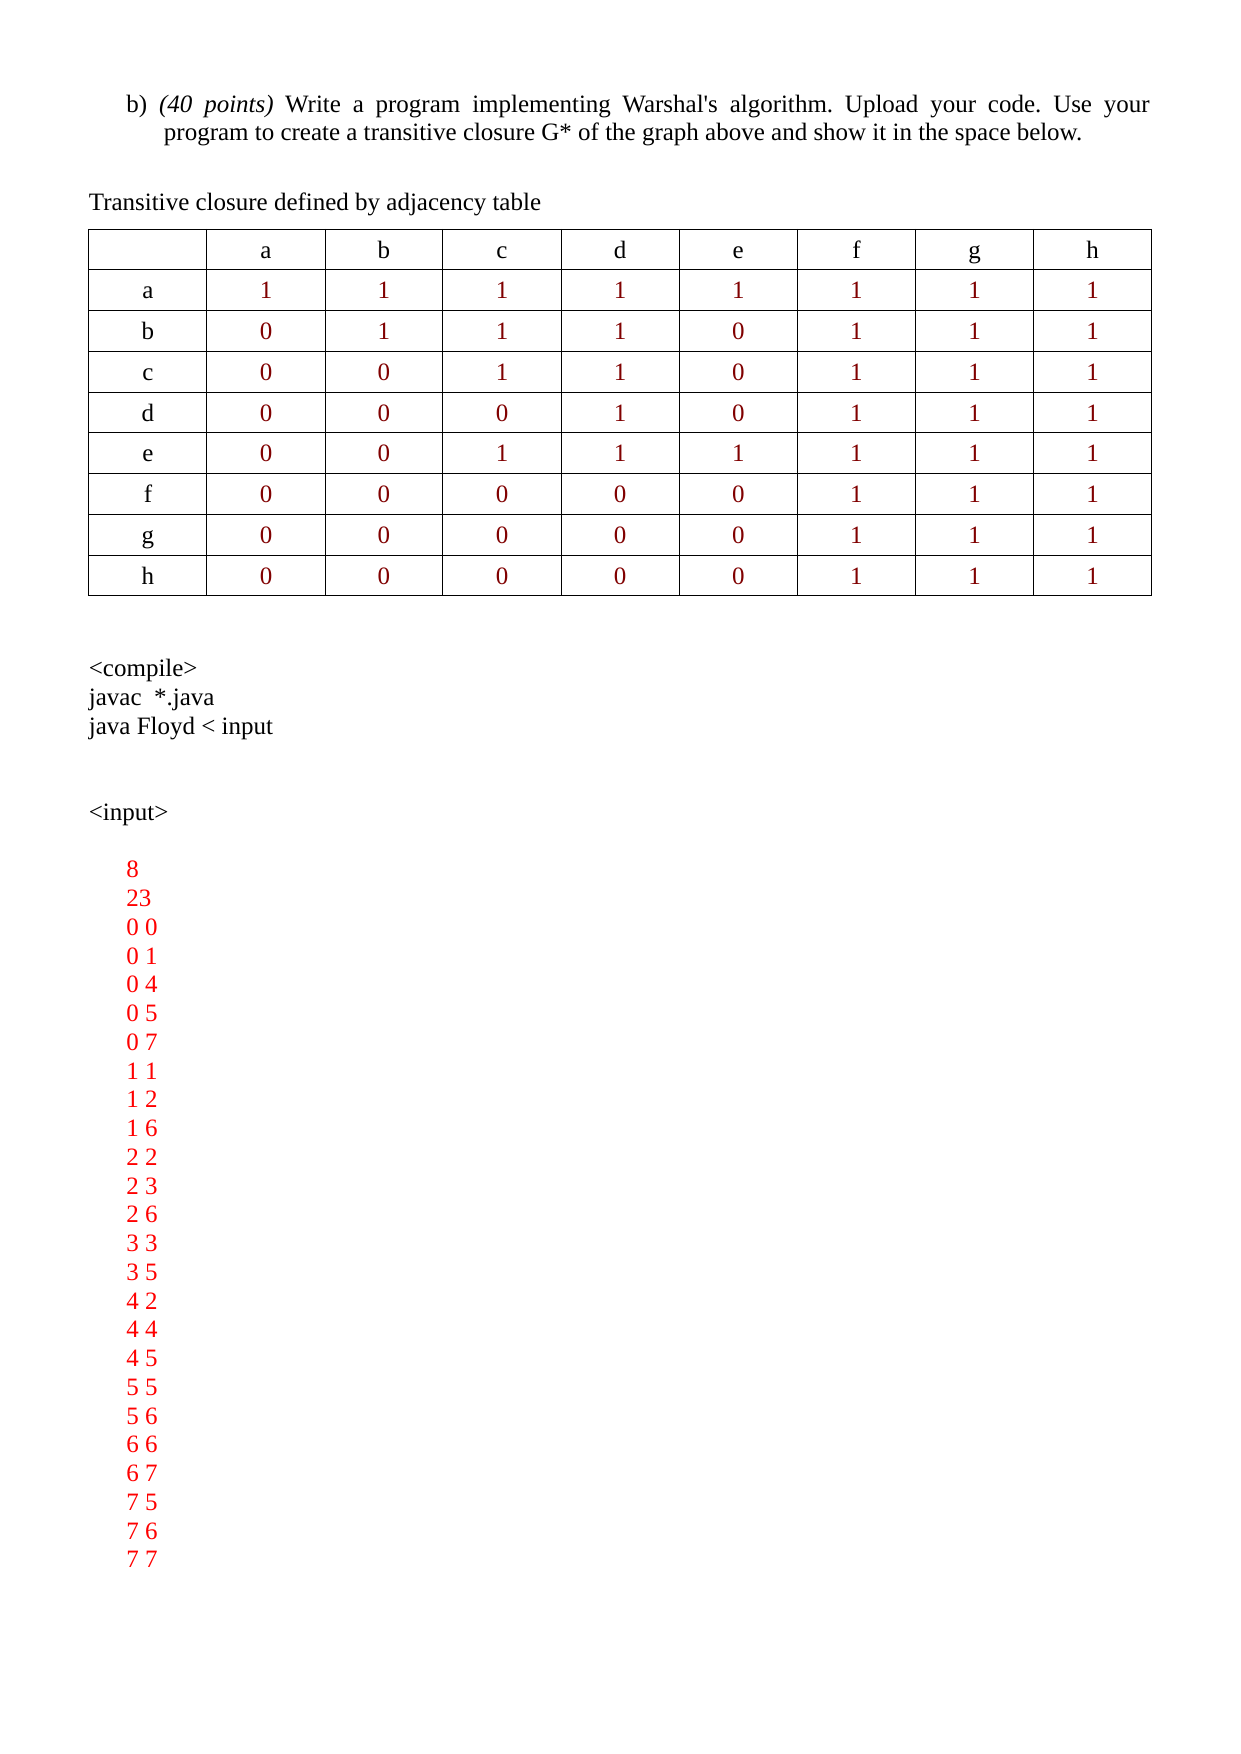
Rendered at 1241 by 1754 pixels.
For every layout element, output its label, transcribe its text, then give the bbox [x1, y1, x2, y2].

table_cell b [89, 311, 206, 351]
text 5 6 [126, 1401, 1151, 1429]
text 1 1 [126, 1056, 1151, 1084]
table_cell 1 [798, 393, 915, 432]
table_cell 0 [326, 393, 442, 432]
table_cell 1 [916, 393, 1033, 432]
text 5 5 [126, 1372, 1151, 1401]
table_cell 1 [562, 433, 679, 473]
table_cell 0 [443, 515, 561, 554]
text 0 5 [126, 998, 1151, 1027]
text javac *.java [89, 682, 1151, 711]
text 3 5 [126, 1257, 1151, 1286]
table_cell 1 [562, 352, 679, 392]
table_header d [562, 230, 679, 269]
table_cell 0 [562, 474, 679, 514]
text 0 4 [126, 969, 1151, 998]
text 4 2 [126, 1286, 1151, 1314]
table_cell 0 [207, 393, 325, 432]
table_cell 0 [443, 556, 561, 595]
table_cell 0 [207, 352, 325, 392]
text b) (40 points) Write a program implementing Warshal's algorithm. Upload your code. Use your program to create a transitive closure G* of the graph above and show it in the space below. [126, 89, 1151, 146]
text 4 4 [126, 1314, 1151, 1343]
text 6 6 [126, 1429, 1151, 1458]
text 23 [126, 883, 1151, 912]
table_cell 1 [798, 270, 915, 310]
table_cell 0 [207, 474, 325, 514]
table_cell c [89, 352, 206, 392]
table_cell 1 [1034, 556, 1151, 595]
text Transitive closure defined by adjacency table [89, 187, 1151, 216]
table_cell 1 [562, 270, 679, 310]
table_cell 1 [207, 270, 325, 310]
table_cell 1 [1034, 515, 1151, 554]
table_cell a [89, 270, 206, 310]
table_header a [207, 230, 325, 269]
table_cell 0 [326, 515, 442, 554]
table_cell 1 [680, 433, 797, 473]
table_cell 1 [1034, 352, 1151, 392]
table_cell 0 [326, 556, 442, 595]
table_header c [443, 230, 561, 269]
table_header h [1034, 230, 1151, 269]
table_cell 1 [443, 311, 561, 351]
table_header [89, 230, 206, 269]
table_cell e [89, 433, 206, 473]
table_header f [798, 230, 915, 269]
table_cell 1 [916, 515, 1033, 554]
table_cell 1 [798, 352, 915, 392]
text java Floyd < input [89, 711, 1151, 739]
table_cell 1 [1034, 311, 1151, 351]
table_cell 1 [798, 433, 915, 473]
text 6 7 [126, 1458, 1151, 1487]
table_header e [680, 230, 797, 269]
table_cell 1 [326, 311, 442, 351]
table_cell 1 [326, 270, 442, 310]
table_header b [326, 230, 442, 269]
text 7 6 [126, 1516, 1151, 1544]
table_cell 1 [1034, 433, 1151, 473]
text <compile> [89, 653, 1151, 682]
table_cell 1 [916, 352, 1033, 392]
text 2 6 [126, 1199, 1151, 1228]
text 1 6 [126, 1113, 1151, 1142]
table_cell h [89, 556, 206, 595]
table_cell f [89, 474, 206, 514]
table_cell 0 [680, 474, 797, 514]
table_cell d [89, 393, 206, 432]
table_cell 0 [326, 474, 442, 514]
table_header g [916, 230, 1033, 269]
table_cell 0 [443, 393, 561, 432]
text 2 2 [126, 1142, 1151, 1171]
table_cell 1 [916, 270, 1033, 310]
table_cell 0 [680, 393, 797, 432]
table_cell 0 [207, 515, 325, 554]
table_cell 1 [916, 311, 1033, 351]
text 0 7 [126, 1027, 1151, 1056]
table_cell 0 [680, 352, 797, 392]
table_cell 0 [443, 474, 561, 514]
table_cell 1 [798, 556, 915, 595]
text 0 1 [126, 941, 1151, 969]
table_cell 1 [443, 270, 561, 310]
text 2 3 [126, 1171, 1151, 1199]
table_cell 1 [680, 270, 797, 310]
table_cell 0 [562, 556, 679, 595]
table_cell g [89, 515, 206, 554]
text 7 7 [126, 1544, 1151, 1573]
table_cell 1 [443, 352, 561, 392]
text 8 [126, 854, 1151, 883]
table_cell 0 [207, 433, 325, 473]
text 4 5 [126, 1343, 1151, 1372]
table_cell 0 [680, 515, 797, 554]
text <input> [89, 797, 1151, 826]
table_cell 1 [916, 474, 1033, 514]
table_cell 1 [1034, 474, 1151, 514]
table_cell 0 [326, 433, 442, 473]
text 3 3 [126, 1228, 1151, 1257]
table_cell 0 [680, 556, 797, 595]
table_cell 1 [1034, 270, 1151, 310]
table_cell 1 [562, 311, 679, 351]
table_cell 1 [916, 433, 1033, 473]
table_cell 1 [798, 311, 915, 351]
table_cell 1 [798, 515, 915, 554]
table_cell 1 [443, 433, 561, 473]
table_cell 0 [562, 515, 679, 554]
text 7 5 [126, 1487, 1151, 1516]
text 1 2 [126, 1084, 1151, 1113]
table_cell 0 [680, 311, 797, 351]
table_cell 1 [798, 474, 915, 514]
text 0 0 [126, 912, 1151, 941]
table_cell 0 [207, 556, 325, 595]
table_cell 1 [916, 556, 1033, 595]
table_cell 0 [326, 352, 442, 392]
table_cell 0 [207, 311, 325, 351]
table_cell 1 [562, 393, 679, 432]
table_cell 1 [1034, 393, 1151, 432]
